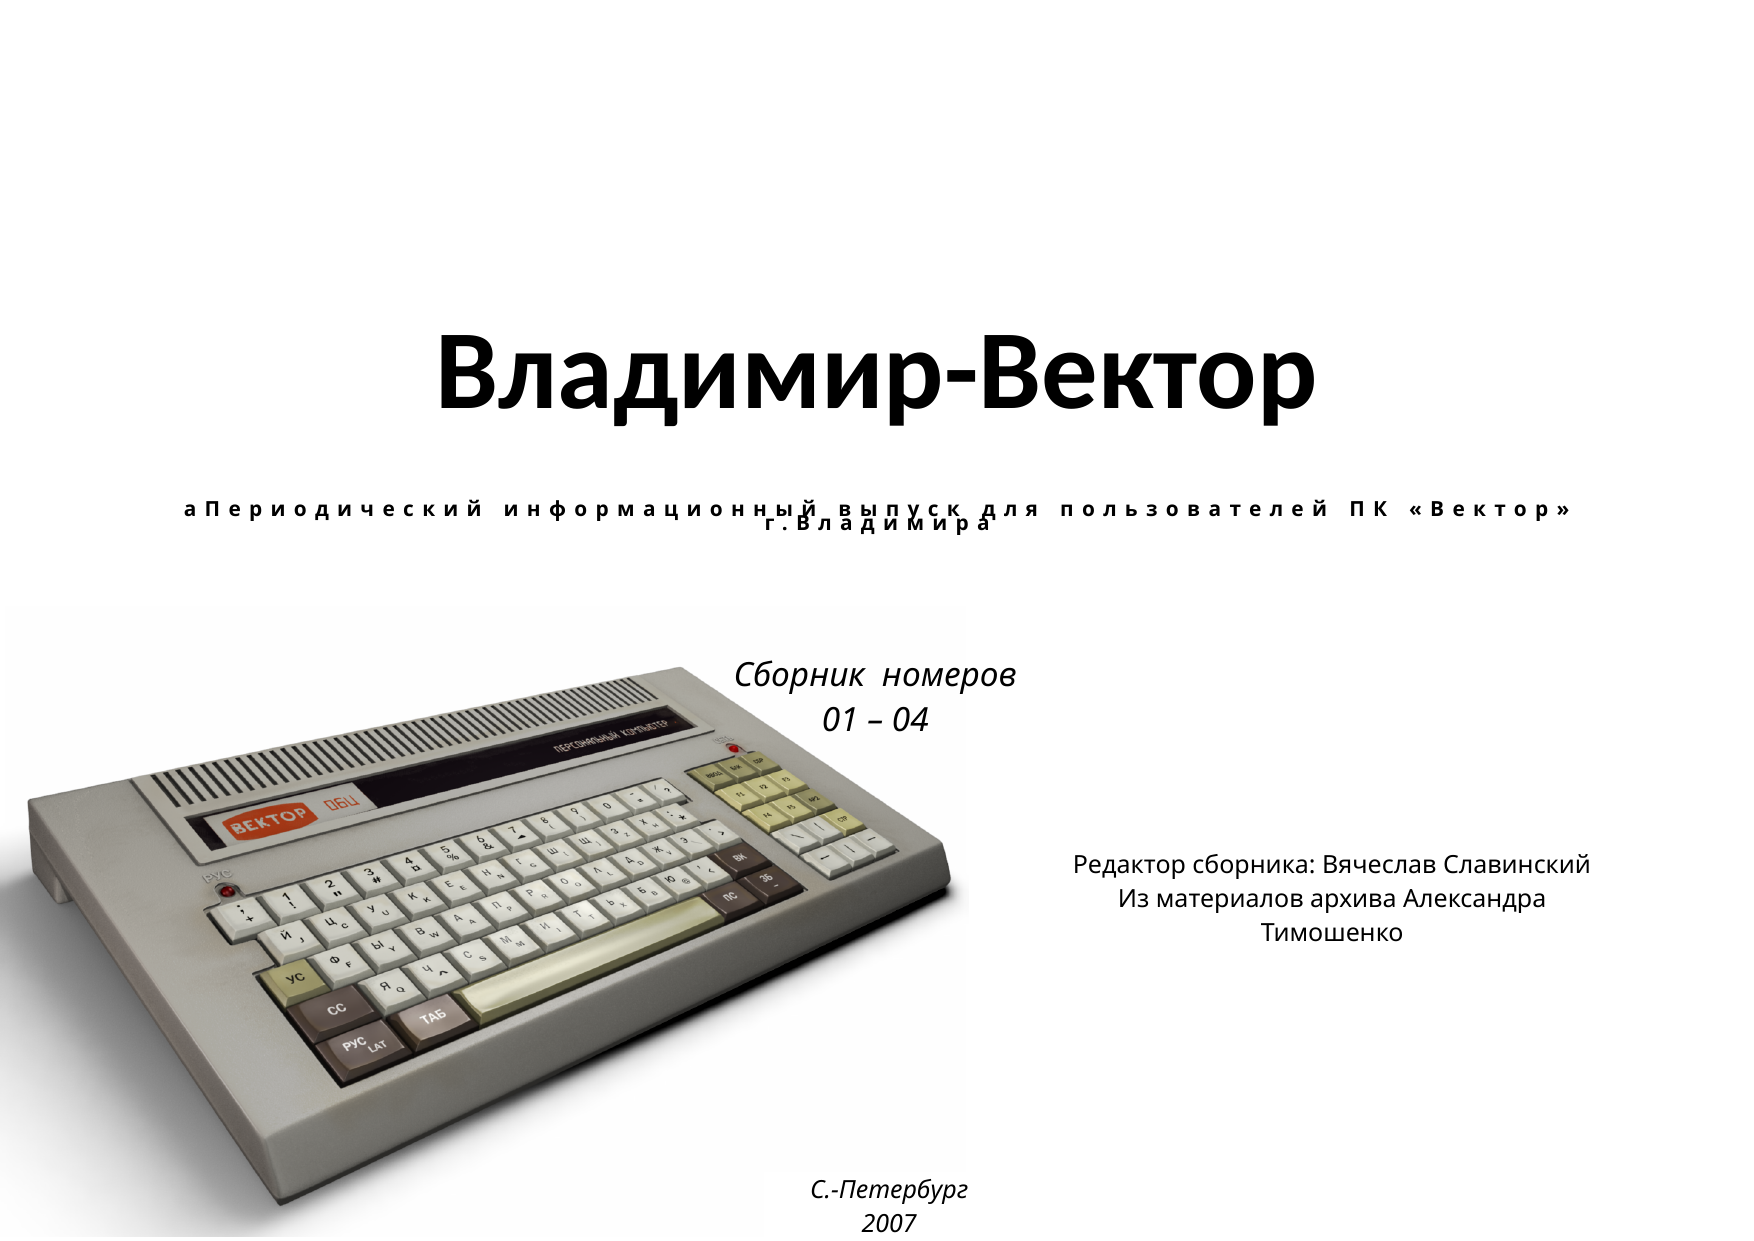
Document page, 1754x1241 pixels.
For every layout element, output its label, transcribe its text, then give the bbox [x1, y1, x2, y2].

text Владимир-Вектор [118, 300, 1636, 437]
text Сборник номеров 01 – 04 [969, 650, 1636, 741]
text аПериодический информационный выпуск для пользователей ПК «Вектор» г.Владимира [118, 494, 1636, 537]
picture [0, 606, 969, 1237]
picture [965, 672, 969, 684]
text С.-Петербург 2007 [764, 1172, 1017, 1240]
text Редактор сборника: Вячеслав Славинский Из материалов архива Александра Тимошенко [1052, 847, 1612, 949]
